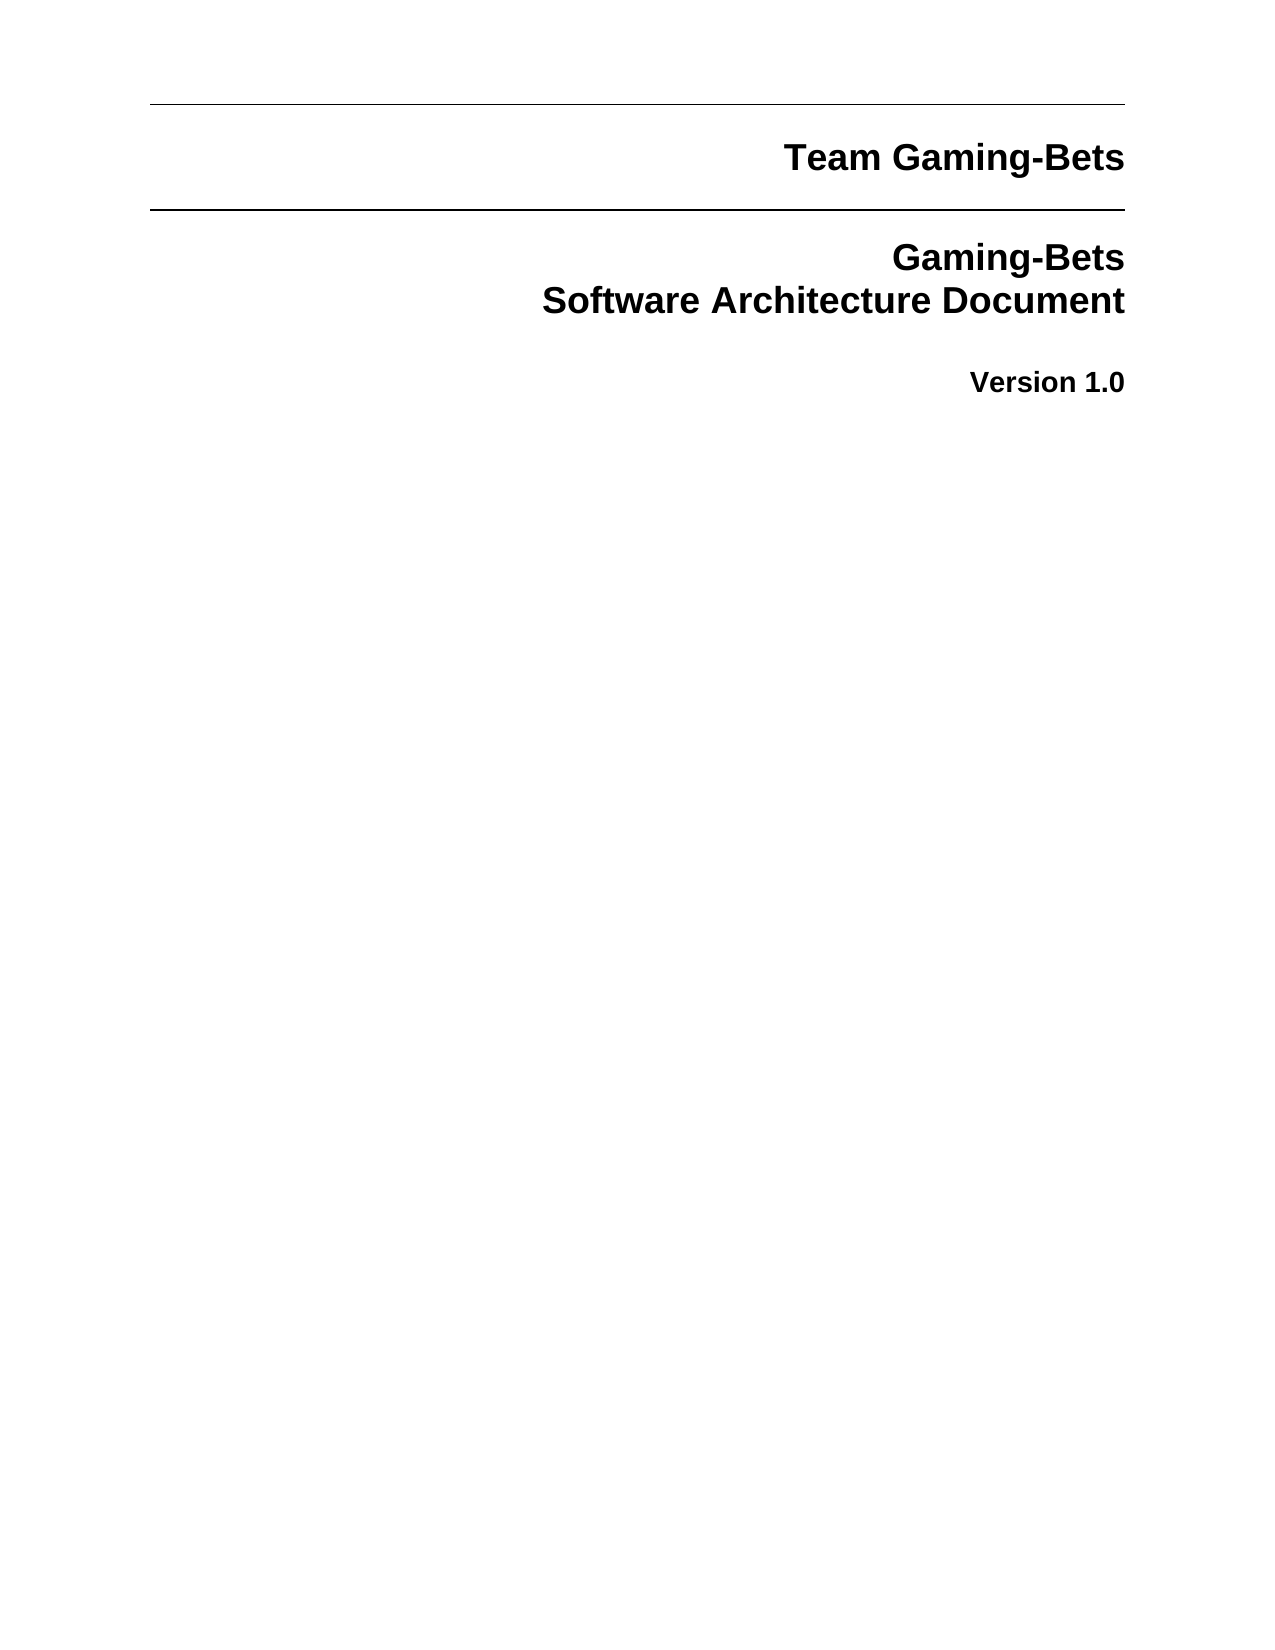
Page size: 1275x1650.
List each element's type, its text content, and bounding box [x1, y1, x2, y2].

title Gaming-Bets [150, 236, 1125, 279]
title Software Architecture Document [150, 279, 1125, 322]
title Version 1.0 [150, 365, 1125, 398]
